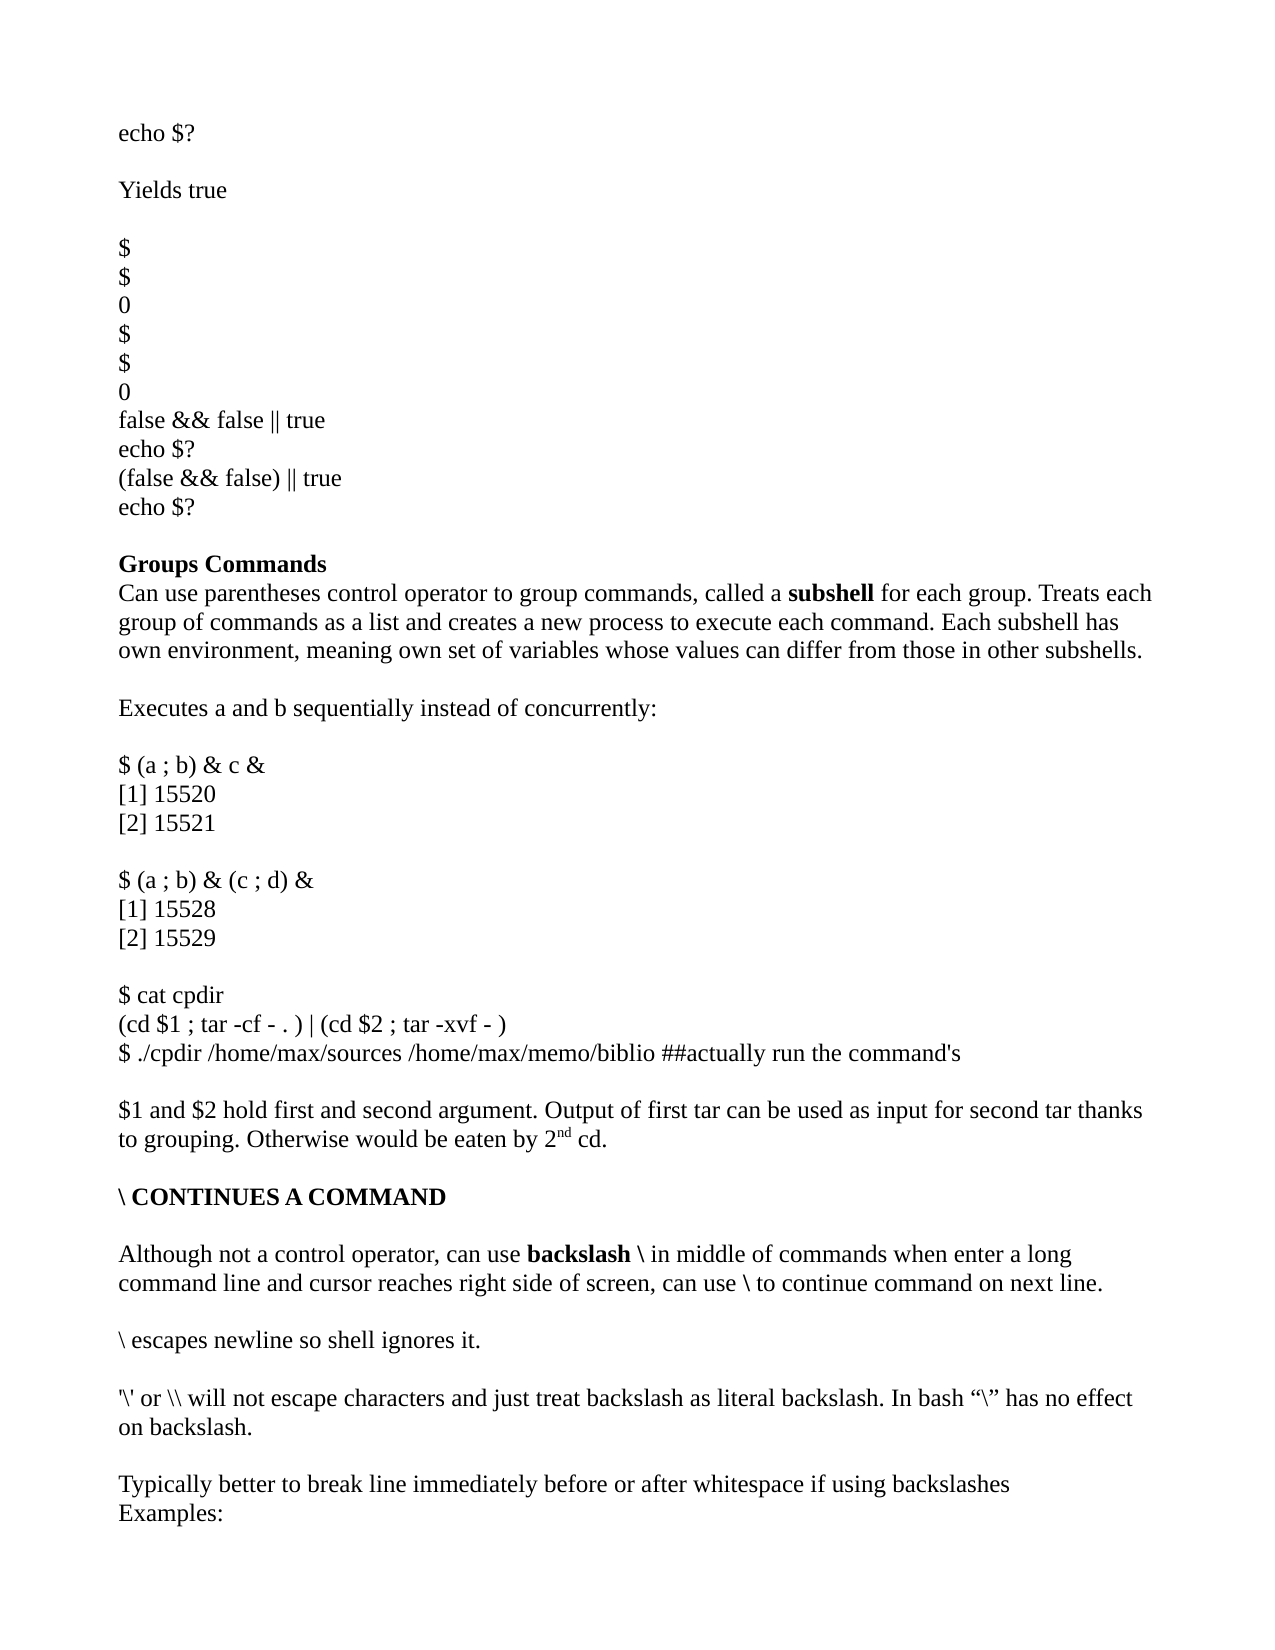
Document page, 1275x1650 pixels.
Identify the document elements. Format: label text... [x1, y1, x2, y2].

text 0 [118, 377, 1157, 406]
text 0 [118, 291, 1157, 319]
text $ (a ; b) & c & [118, 751, 1157, 779]
text $ ./cpdir /home/max/sources /home/max/memo/biblio ##actually run the command's [118, 1038, 1157, 1067]
text [1] 15520 [118, 779, 1157, 808]
text $ [118, 233, 1157, 262]
text $1 and $2 hold first and second argument. Output of first tar can be used as input for second tar thanks to grouping. Otherwise would be eaten by 2nd cd. [118, 1096, 1157, 1153]
text $ [118, 348, 1157, 377]
text Executes a and b sequentially instead of concurrently: [118, 693, 1157, 722]
text Although not a control operator, can use backslash \ in middle of commands when enter a long command line and cursor reaches right side of screen, can use \ to continue command on next line. [118, 1239, 1157, 1297]
text $ cat cpdir [118, 981, 1157, 1009]
text $ [118, 319, 1157, 348]
text $ [118, 262, 1157, 291]
text Examples: [118, 1498, 1157, 1527]
text Groups Commands [118, 549, 1157, 578]
text [1] 15528 [118, 894, 1157, 923]
text \ escapes newline so shell ignores it. [118, 1326, 1157, 1354]
text false && false || true [118, 406, 1157, 434]
text '\' or \\ will not escape characters and just treat backslash as literal backslash. In bash “\” has no effect on backslash. [118, 1383, 1157, 1441]
text \ CONTINUES A COMMAND [118, 1182, 1157, 1211]
text $ (a ; b) & (c ; d) & [118, 866, 1157, 894]
text echo $? [118, 434, 1157, 463]
text [2] 15521 [118, 808, 1157, 837]
text (cd $1 ; tar -cf - . ) | (cd $2 ; tar -xvf - ) [118, 1009, 1157, 1038]
text Can use parentheses control operator to group commands, called a subshell for each group. Treats each group of commands as a list and creates a new process to execute each command. Each subshell has own environment, meaning own set of variables whose values can differ from those in other subshells. [118, 578, 1157, 664]
text Typically better to break line immediately before or after whitespace if using backslashes [118, 1469, 1157, 1498]
text Yields true [118, 176, 1157, 204]
text (false && false) || true [118, 463, 1157, 492]
text echo $? [118, 118, 1157, 147]
text [2] 15529 [118, 923, 1157, 952]
text echo $? [118, 492, 1157, 521]
